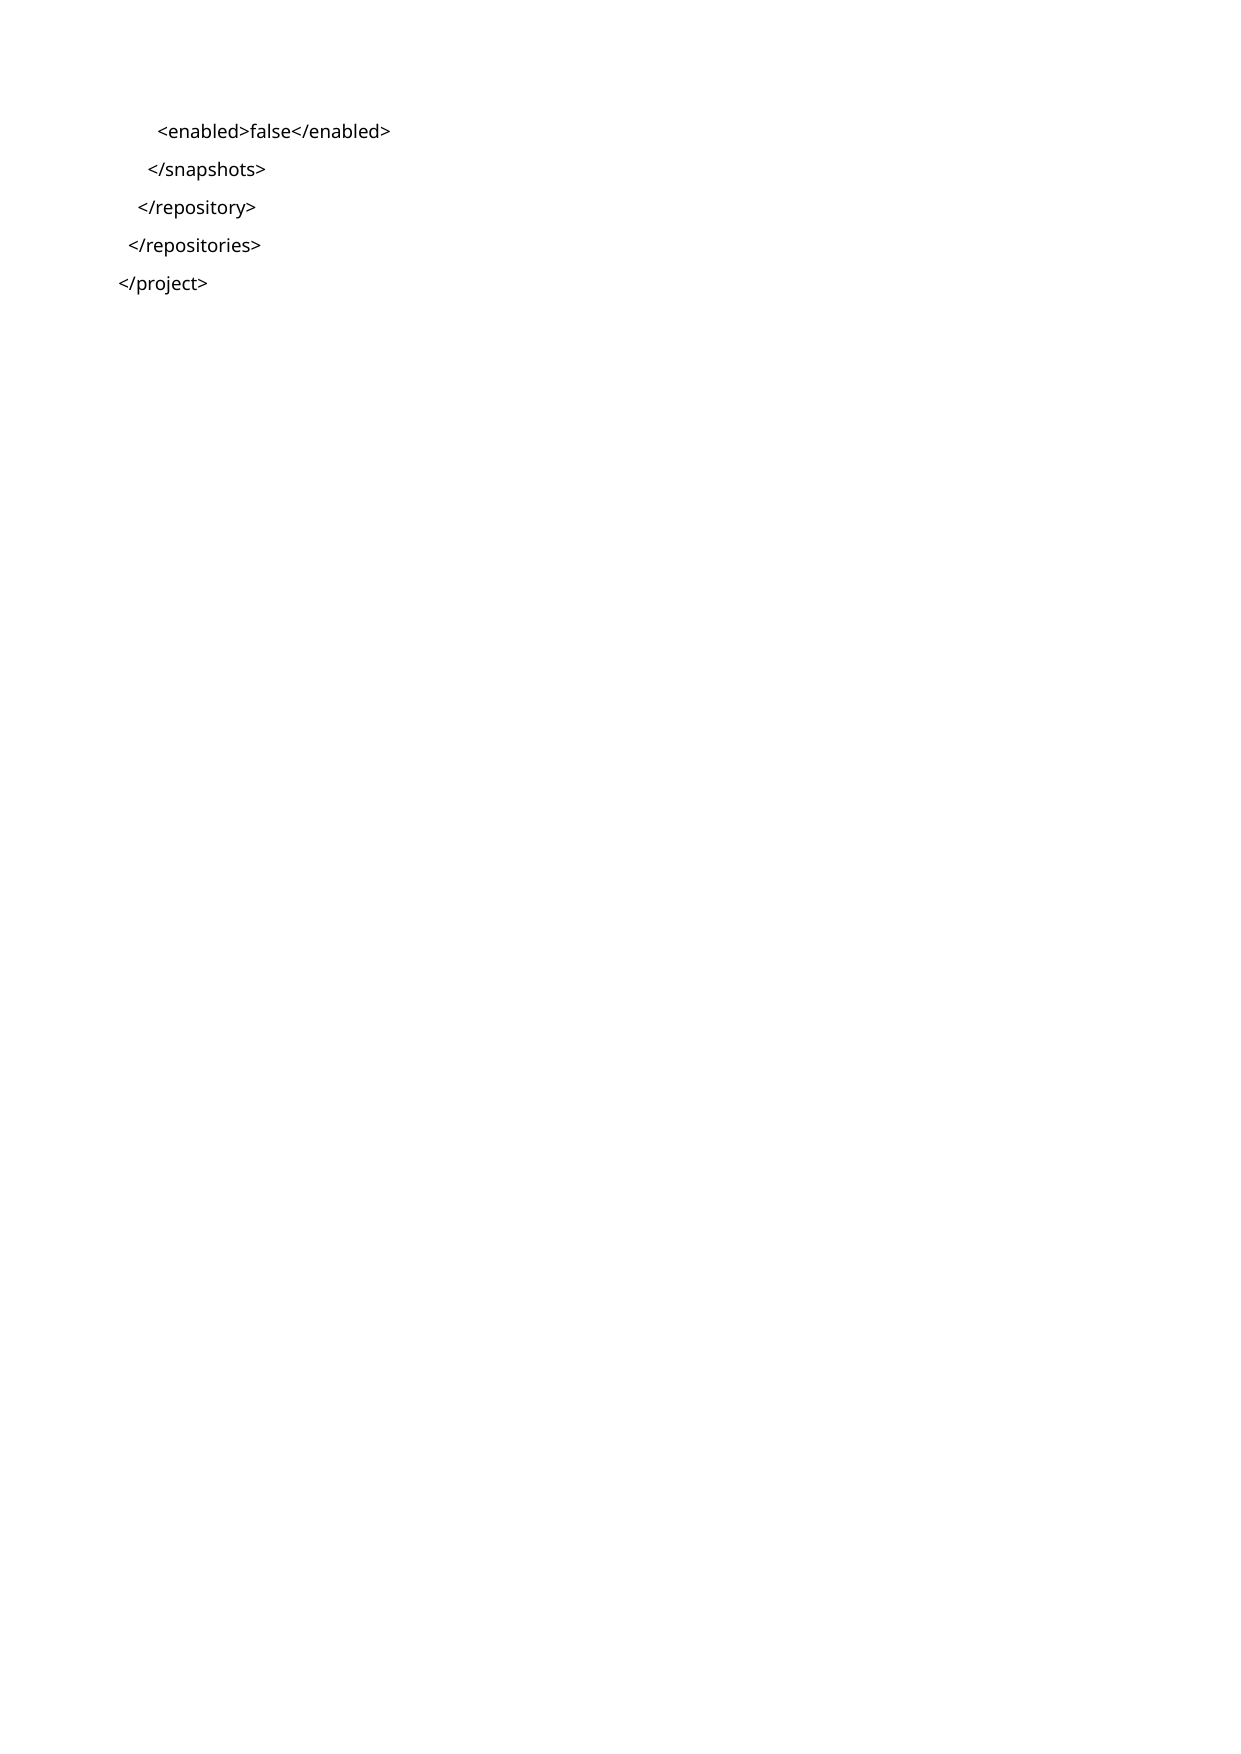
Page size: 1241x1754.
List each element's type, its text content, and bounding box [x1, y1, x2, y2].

text </project> [118, 270, 1122, 296]
text </snapshots> [118, 156, 1122, 182]
text </repositories> [118, 232, 1122, 258]
text </repository> [118, 194, 1122, 220]
text <enabled>false</enabled> [118, 118, 1122, 144]
